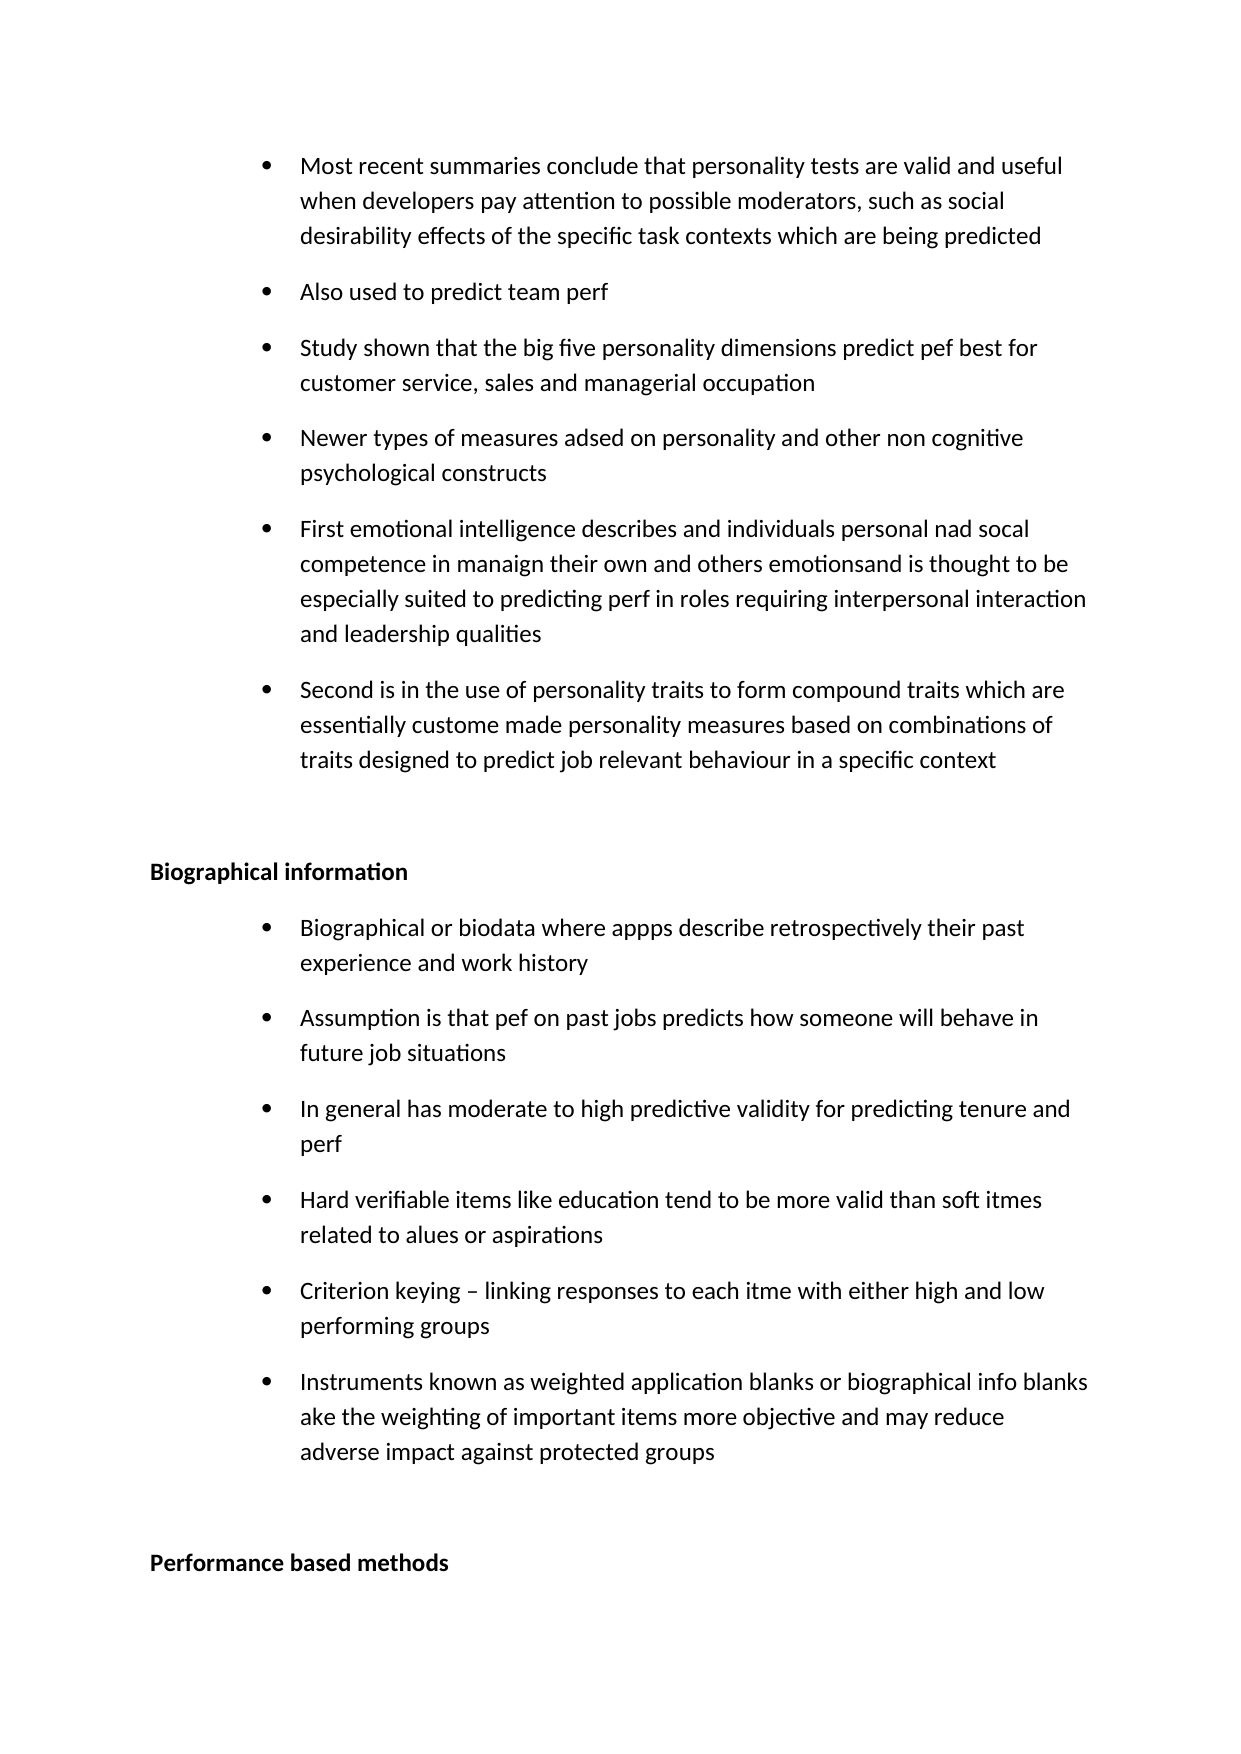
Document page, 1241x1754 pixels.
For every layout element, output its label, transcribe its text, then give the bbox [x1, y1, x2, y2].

list Newer types of measures adsed on personality and other non cognitive psychological constructs [262, 422, 1090, 488]
list Hard verifiable items like education tend to be more valid than soft itmes related to alues or aspirations [262, 1184, 1090, 1250]
list Assumption is that pef on past jobs predicts how someone will behave in future job situations [262, 1002, 1090, 1068]
list In general has moderate to high predictive validity for predicting tenure and perf [262, 1093, 1090, 1159]
list Criterion keying – linking responses to each itme with either high and low performing groups [262, 1275, 1090, 1341]
list Biographical or biodata where appps describe retrospectively their past experience and work history [262, 912, 1090, 977]
text Performance based methods [150, 1547, 1090, 1578]
list Most recent summaries conclude that personality tests are valid and useful when developers pay attention to possible moderators, such as social desirability effects of the specific task contexts which are being predicted [262, 150, 1090, 251]
text Biographical information [150, 856, 1090, 886]
list Instruments known as weighted application blanks or biographical info blanks ake the weighting of important items more objective and may reduce adverse impact against protected groups [262, 1366, 1090, 1466]
list Second is in the use of personality traits to form compound traits which are essentially custome made personality measures based on combinations of traits designed to predict job relevant behaviour in a specific context [262, 674, 1090, 775]
list First emotional intelligence describes and individuals personal nad socal competence in manaign their own and others emotionsand is thought to be especially suited to predicting perf in roles requiring interpersonal interaction and leadership qualities [262, 513, 1090, 649]
list Also used to predict team perf [262, 276, 1090, 306]
list Study shown that the big five personality dimensions predict pef best for customer service, sales and managerial occupation [262, 332, 1090, 397]
